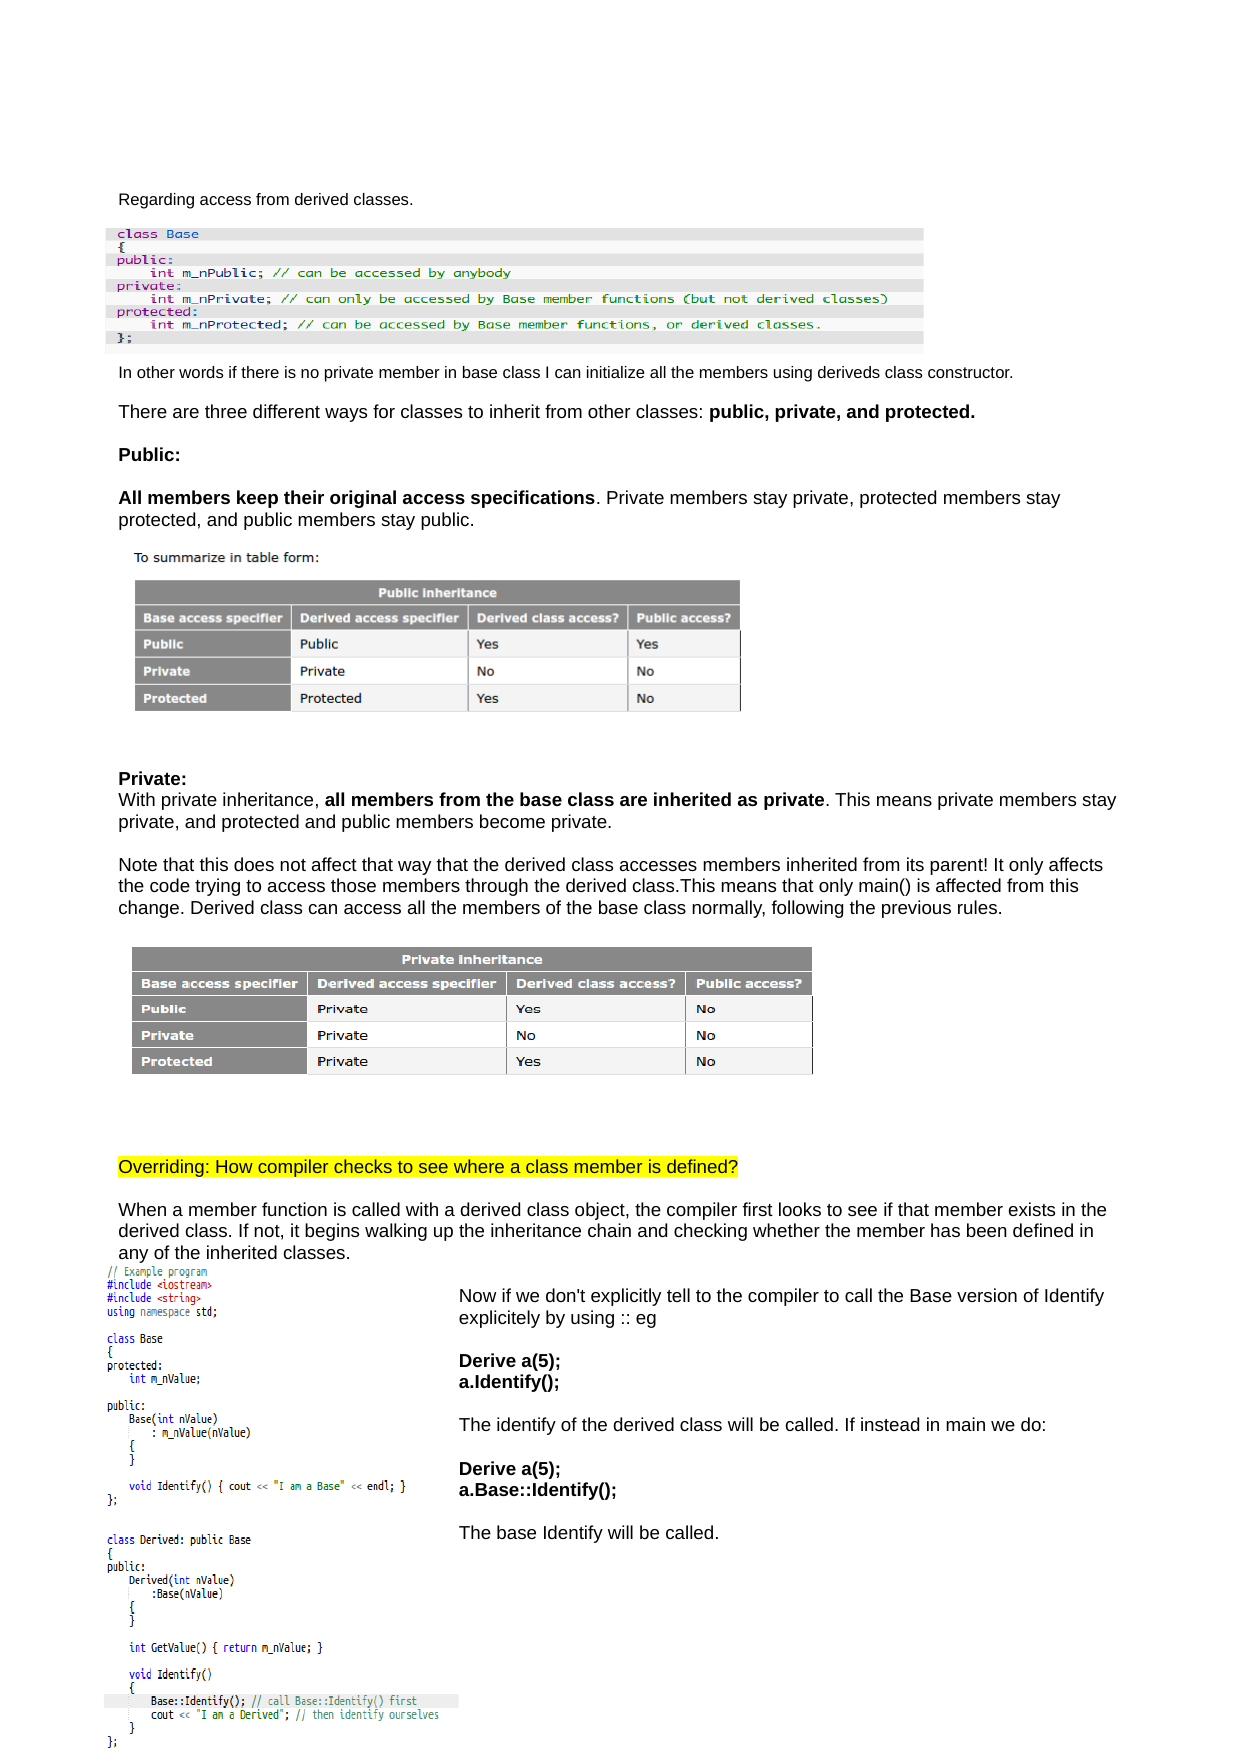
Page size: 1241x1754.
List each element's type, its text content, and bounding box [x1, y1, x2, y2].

text a.Base::Identify(); [459, 1479, 1122, 1501]
text There are three different ways for classes to inherit from other classes: public, private, and protected. [118, 401, 1122, 422]
text With private inheritance, all members from the base class are inherited as private. This means private members stay private, and protected and public members become private. [118, 789, 1122, 832]
text Derive a(5); [459, 1457, 1122, 1479]
text Regarding access from derived classes. [118, 190, 1122, 209]
text In other words if there is no private member in base class I can initialize all the members using deriveds class constructor. [118, 362, 1122, 382]
text Now if we don't explicitly tell to the compiler to call the Base version of Identify explicitely by using :: eg [459, 1285, 1122, 1328]
text Note that this does not affect that way that the derived class accesses members inherited from its parent! It only affects the code trying to access those members through the derived class.This means that only main() is affected from this change. Derived class can access all the members of the base class normally, following the previous rules. [118, 854, 1122, 918]
text The base Identify will be called. [459, 1522, 1122, 1544]
text Derive a(5); [459, 1349, 1122, 1371]
picture [103, 1266, 459, 1754]
picture [124, 545, 754, 721]
text Private: [118, 767, 1122, 789]
picture [105, 228, 924, 354]
text Public: [118, 444, 1122, 466]
text When a member function is called with a derived class object, the compiler first looks to see if that member exists in the derived class. If not, it begins walking up the inheritance chain and checking whether the member has been defined in any of the inherited classes. [118, 1199, 1122, 1263]
text a.Identify(); [459, 1371, 1122, 1393]
picture [120, 940, 827, 1082]
text The identify of the derived class will be called. If instead in main we do: [459, 1414, 1122, 1436]
text Overriding: How compiler checks to see where a class member is defined? [118, 1156, 1122, 1177]
text All members keep their original access specifications. Private members stay private, protected members stay protected, and public members stay public. [118, 487, 1122, 530]
